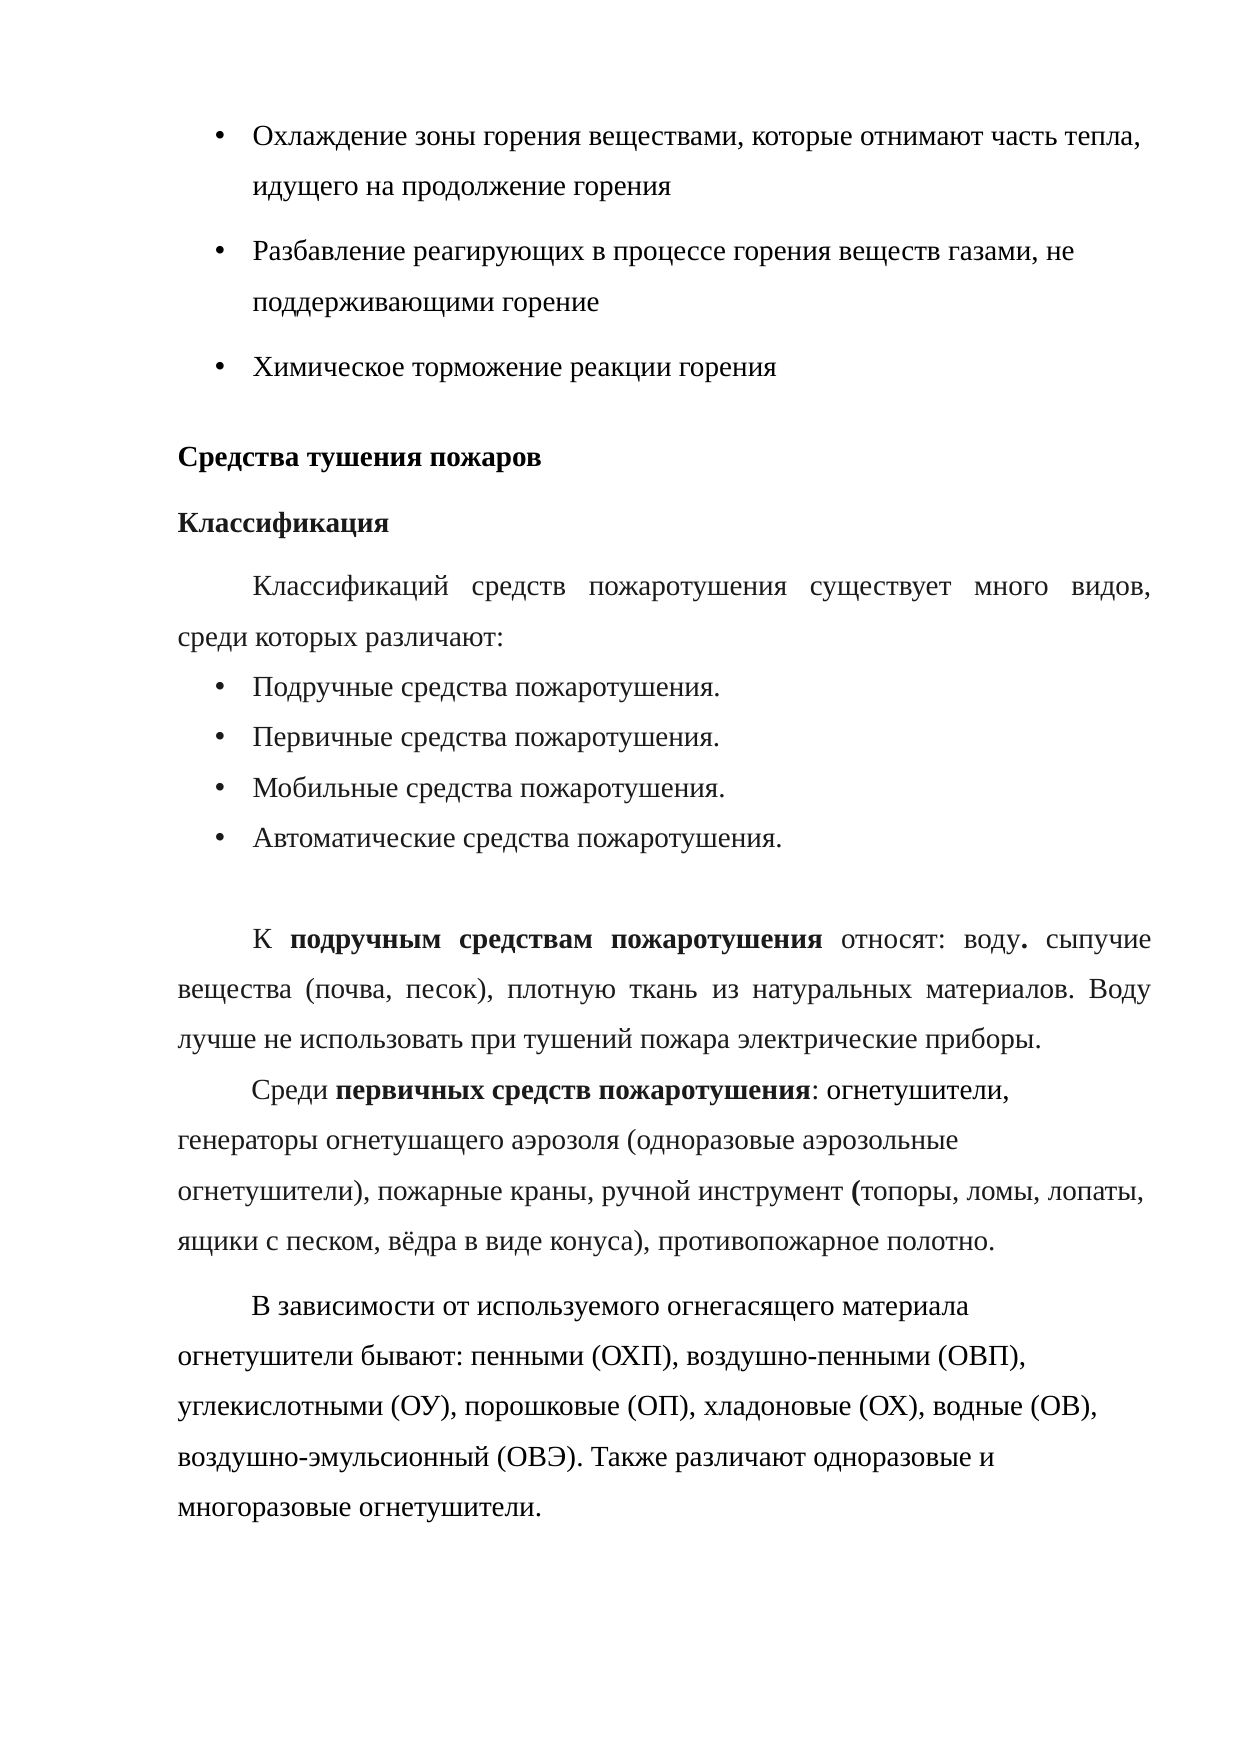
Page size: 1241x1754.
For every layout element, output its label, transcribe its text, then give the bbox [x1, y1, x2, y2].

list Химическое торможение реакции горения [215, 349, 1152, 382]
list Разбавление реагирующих в процессе горения веществ газами, не поддерживающими горение [215, 233, 1152, 317]
text В зависимости от используемого огнегасящего материала огнетушители бывают: пенными (ОХП), воздушно-пенными (ОВП), углекислотными (ОУ), порошковые (ОП), хладоновые (ОХ), водные (ОВ), воздушно-эмульсионный (ОВЭ). Также различают одноразовые и многоразовые огнетушители. [177, 1288, 1152, 1523]
subtitle Классификация [177, 506, 1152, 539]
text К подручным средствам пожаротушения относят: воду. сыпучие вещества (почва, песок), плотную ткань из натуральных материалов. Воду лучше не использовать при тушений пожара электрические приборы. [177, 921, 1152, 1055]
list Мобильные средства пожаротушения. [215, 770, 1152, 803]
subtitle Средства тушения пожаров [177, 439, 1152, 472]
list Охлаждение зоны горения веществами, которые отнимают часть тепла, идущего на продолжение горения [215, 118, 1152, 202]
text Классификаций средств пожаротушения существует много видов, среди которых различают: [177, 568, 1152, 652]
list Первичные средства пожаротушения. [215, 719, 1152, 753]
text Среди первичных средств пожаротушения: огнетушители, генераторы огнетушащего аэрозоля (одноразовые аэрозольные огнетушители), пожарные краны, ручной инструмент (топоры, ломы, лопаты, ящики с песком, вёдра в виде конуса), противопожарное полотно. [177, 1072, 1152, 1256]
list Подручные средства пожаротушения. [215, 669, 1152, 703]
list Автоматические средства пожаротушения. [215, 820, 1152, 854]
